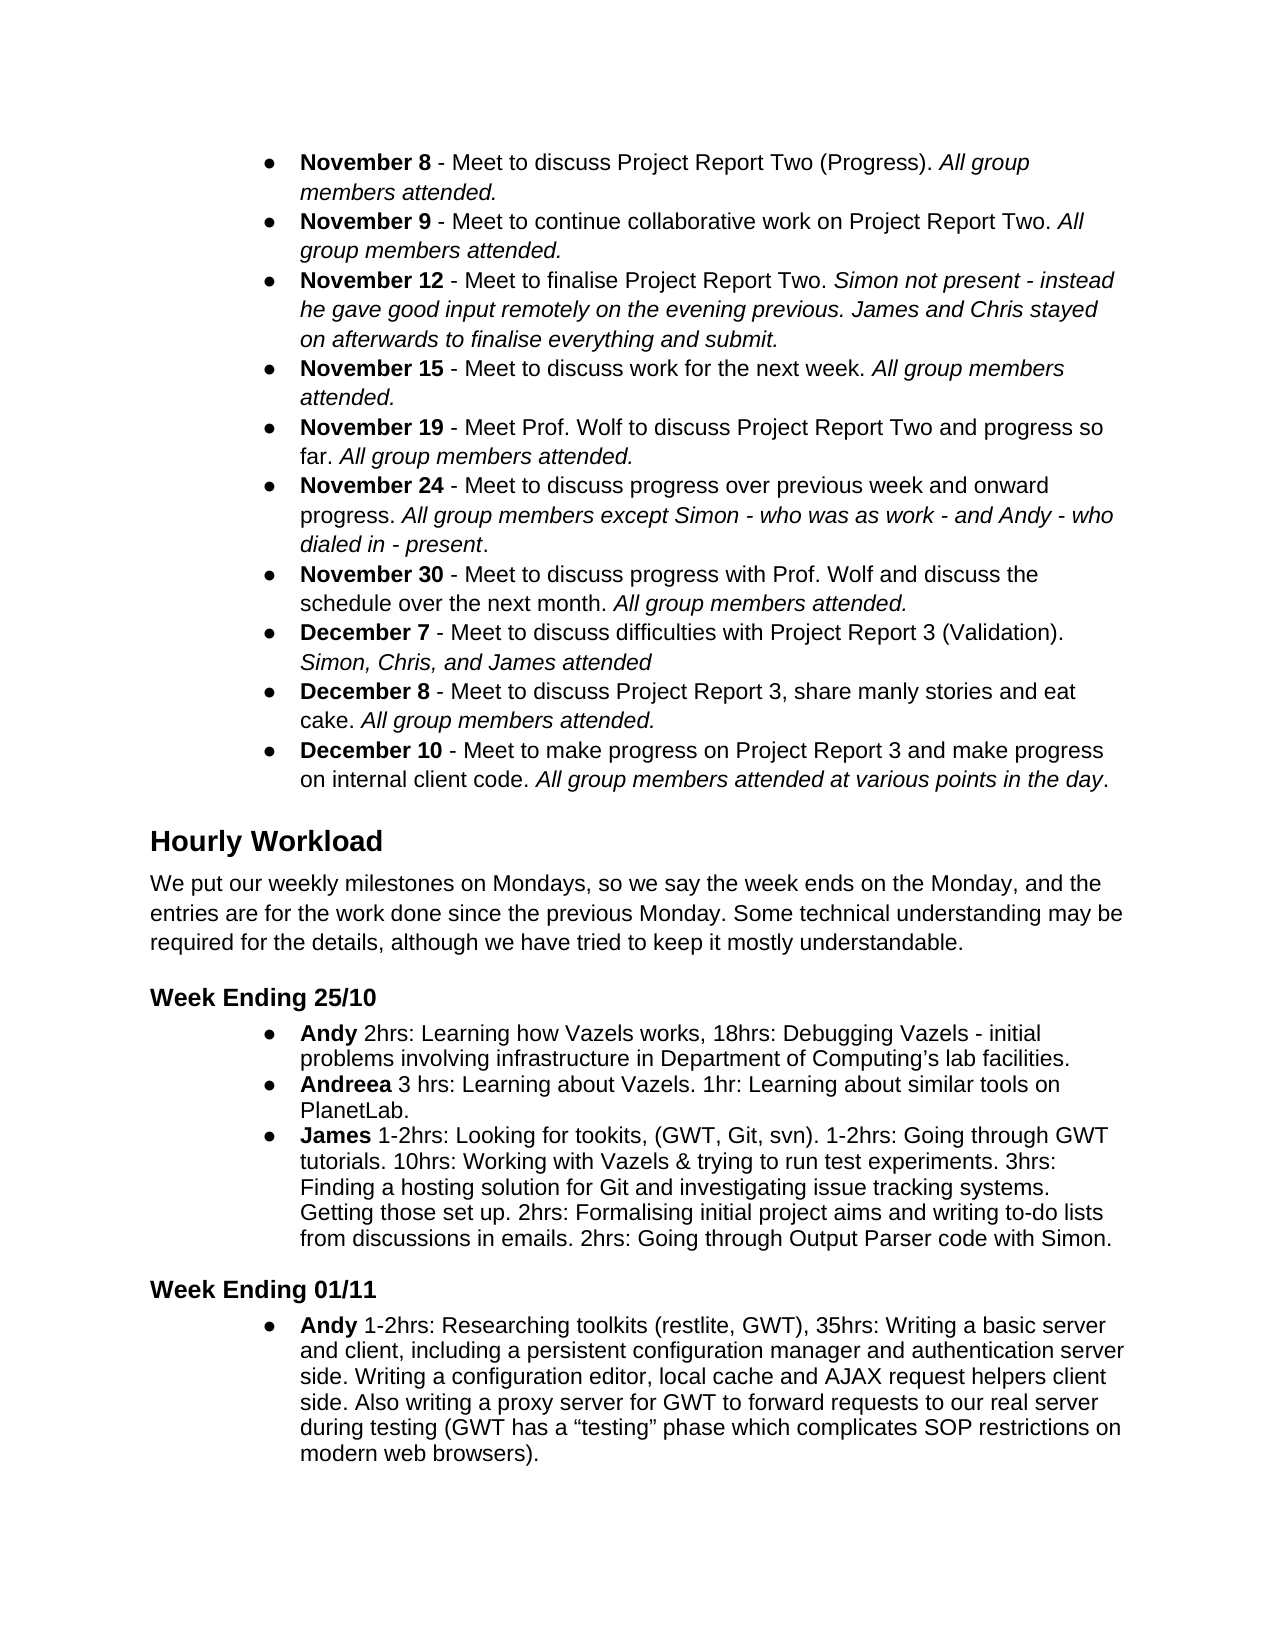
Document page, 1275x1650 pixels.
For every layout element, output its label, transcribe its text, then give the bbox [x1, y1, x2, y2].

list November 12 - Meet to finalise Project Report Two. Simon not present - instead he gave good input remotely on the evening previous. James and Chris stayed on afterwards to finalise everything and submit. [262, 267, 1125, 352]
list December 10 - Meet to make progress on Project Report 3 and make progress on internal client code. All group members attended at various points in the day. [262, 737, 1125, 792]
list November 15 - Meet to discuss work for the next week. All group members attended. [262, 356, 1125, 411]
text We put our weekly milestones on Mondays, so we say the week ends on the Monday, and the entries are for the work done since the previous Monday. Some technical understanding may be required for the details, although we have tried to keep it mostly understandable. [150, 871, 1125, 956]
list November 9 - Meet to continue collaborative work on Project Report Two. All group members attended. [262, 209, 1125, 264]
list November 19 - Meet Prof. Wolf to discuss Project Report Two and progress so far. All group members attended. [262, 414, 1125, 469]
subtitle Week Ending 25/10 [150, 984, 1125, 1012]
list December 7 - Meet to discuss difficulties with Project Report 3 (Validation). Simon, Chris, and James attended [262, 620, 1125, 675]
list Andy 2hrs: Learning how Vazels works, 18hrs: Debugging Vazels - initial problems involving infrastructure in Department of Computing’s lab facilities. [262, 1021, 1125, 1072]
list James 1-2hrs: Looking for tookits, (GWT, Git, svn). 1-2hrs: Going through GWT tutorials. 10hrs: Working with Vazels & trying to run test experiments. 3hrs: Finding a hosting solution for Git and investigating issue tracking systems. Getting those set up. 2hrs: Formalising initial project aims and writing to-do lists from discussions in emails. 2hrs: Going through Output Parser code with Simon. [262, 1123, 1125, 1251]
list Andy 1-2hrs: Researching toolkits (restlite, GWT), 35hrs: Writing a basic server and client, including a persistent configuration manager and authentication server side. Writing a configuration editor, local cache and AJAX request helpers client side. Also writing a proxy server for GWT to forward requests to our real server during testing (GWT has a “testing” phase which complicates SOP restrictions on modern web browsers). [262, 1312, 1125, 1466]
list November 8 - Meet to discuss Project Report Two (Progress). All group members attended. [262, 150, 1125, 205]
list November 30 - Meet to discuss progress with Prof. Wolf and discuss the schedule over the next month. All group members attended. [262, 561, 1125, 616]
subtitle Week Ending 01/11 [150, 1276, 1125, 1304]
list December 8 - Meet to discuss Project Report 3, share manly stories and eat cake. All group members attended. [262, 679, 1125, 734]
list Andreea 3 hrs: Learning about Vazels. 1hr: Learning about similar tools on PlanetLab. [262, 1072, 1125, 1123]
subtitle Hourly Workload [150, 825, 1125, 858]
list November 24 - Meet to discuss progress over previous week and onward progress. All group members except Simon - who was as work - and Andy - who dialed in - present. [262, 473, 1125, 557]
